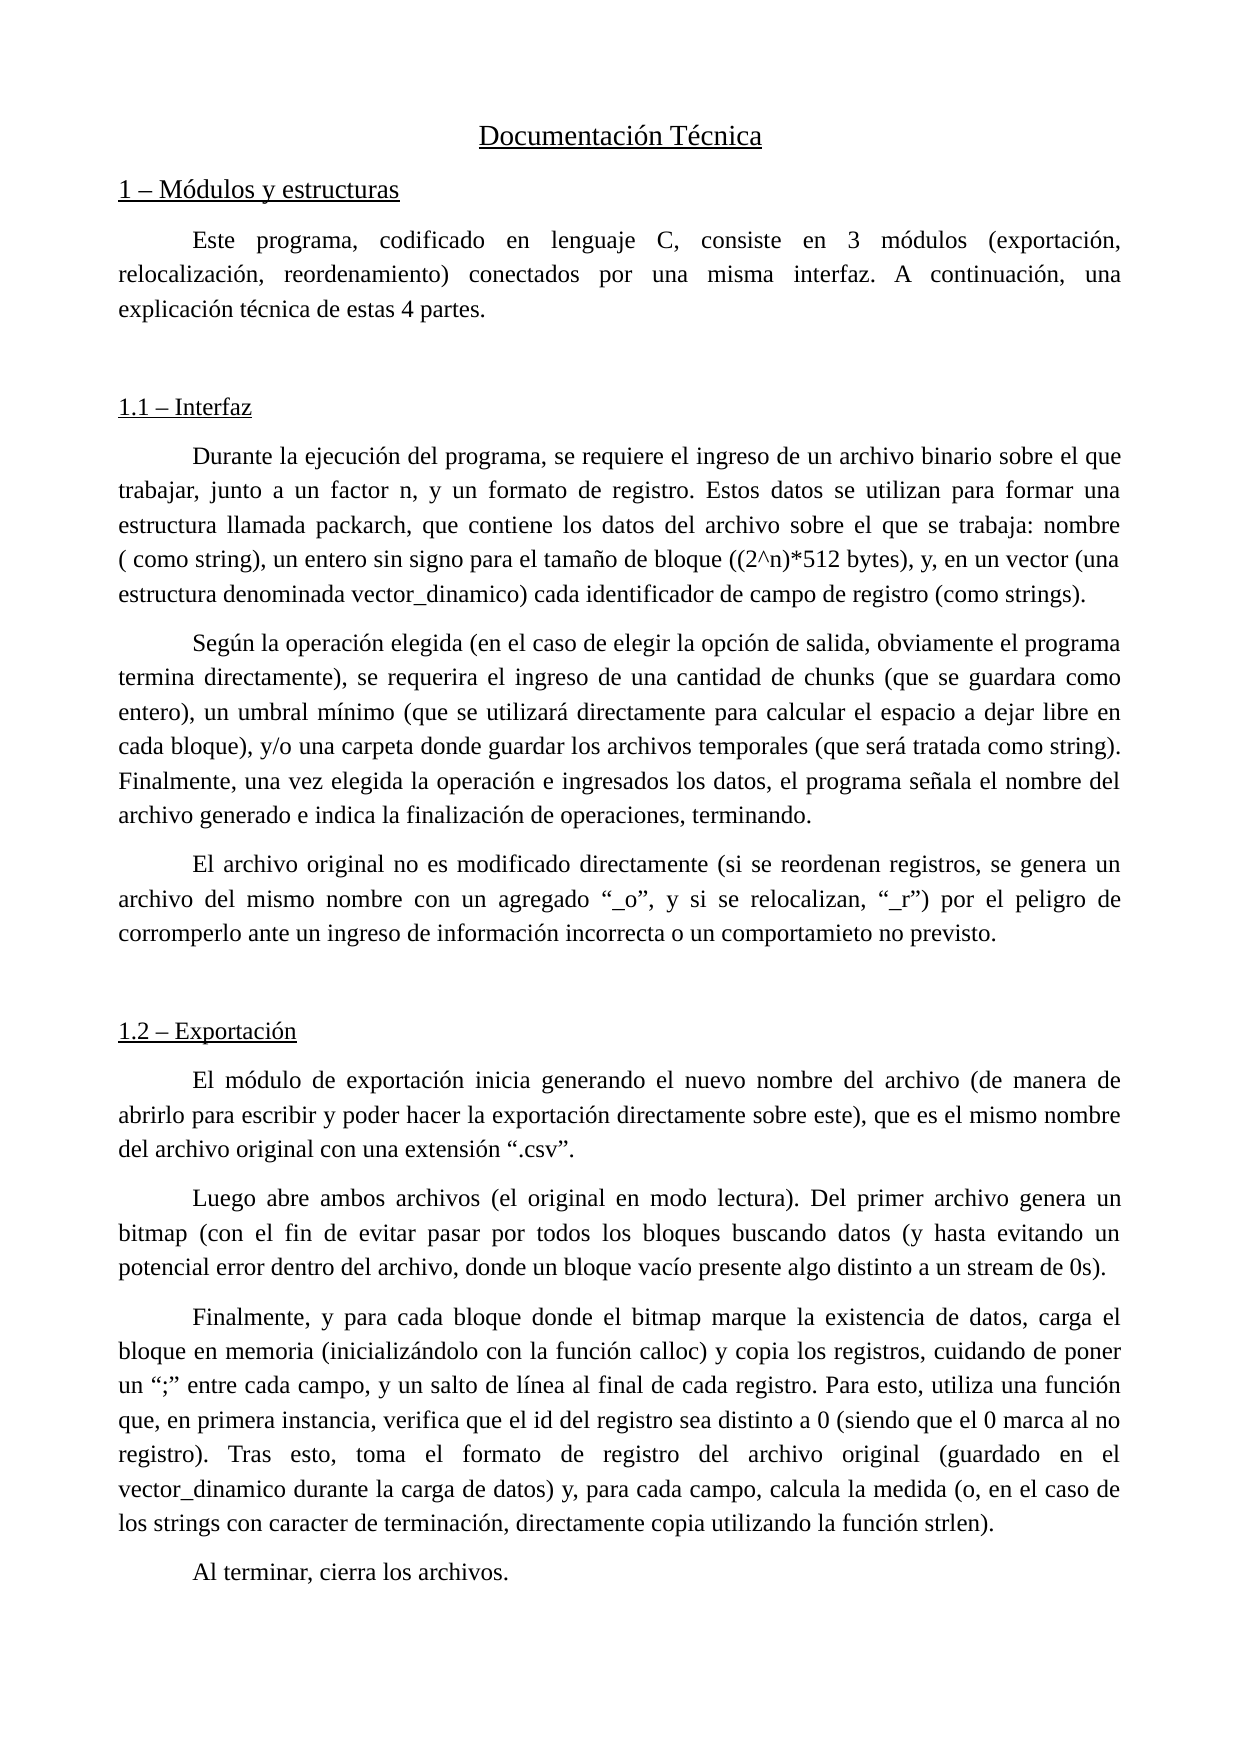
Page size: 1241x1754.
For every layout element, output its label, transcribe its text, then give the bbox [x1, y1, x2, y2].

text Finalmente, y para cada bloque donde el bitmap marque la existencia de datos, carga el bloque en memoria (inicializándolo con la función calloc) y copia los registros, cuidando de poner un “;” entre cada campo, y un salto de línea al final de cada registro. Para esto, utiliza una función que, en primera instancia, verifica que el id del registro sea distinto a 0 (siendo que el 0 marca al no registro). Tras esto, toma el formato de registro del archivo original (guardado en el vector_dinamico durante la carga de datos) y, para cada campo, calcula la medida (o, en el caso de los strings con caracter de terminación, directamente copia utilizando la función strlen). [118, 1302, 1122, 1537]
text 1.2 – Exportación [118, 1016, 1122, 1045]
text 1.1 – Interfaz [118, 392, 1122, 421]
text Según la operación elegida (en el caso de elegir la opción de salida, obviamente el programa termina directamente), se requerira el ingreso de una cantidad de chunks (que se guardara como entero), un umbral mínimo (que se utilizará directamente para calcular el espacio a dejar libre en cada bloque), y/o una carpeta donde guardar los archivos temporales (que será tratada como string). Finalmente, una vez elegida la operación e ingresados los datos, el programa señala el nombre del archivo generado e indica la finalización de operaciones, terminando. [118, 628, 1122, 829]
text Durante la ejecución del programa, se requiere el ingreso de un archivo binario sobre el que trabajar, junto a un factor n, y un formato de registro. Estos datos se utilizan para formar una estructura llamada packarch, que contiene los datos del archivo sobre el que se trabaja: nombre ( como string), un entero sin signo para el tamaño de bloque ((2^n)*512 bytes), y, en un vector (una estructura denominada vector_dinamico) cada identificador de campo de registro (como strings). [118, 441, 1122, 608]
text El módulo de exportación inicia generando el nuevo nombre del archivo (de manera de abrirlo para escribir y poder hacer la exportación directamente sobre este), que es el mismo nombre del archivo original con una extensión “.csv”. [118, 1066, 1122, 1163]
text Este programa, codificado en lenguaje C, consiste en 3 módulos (exportación, relocalización, reordenamiento) conectados por una misma interfaz. A continuación, una explicación técnica de estas 4 partes. [118, 225, 1122, 322]
text Al terminar, cierra los archivos. [118, 1557, 1122, 1586]
text 1 – Módulos y estructuras [118, 173, 1122, 204]
text Documentación Técnica [118, 118, 1122, 152]
text Luego abre ambos archivos (el original en modo lectura). Del primer archivo genera un bitmap (con el fin de evitar pasar por todos los bloques buscando datos (y hasta evitando un potencial error dentro del archivo, donde un bloque vacío presente algo distinto a un stream de 0s). [118, 1183, 1122, 1281]
text El archivo original no es modificado directamente (si se reordenan registros, se genera un archivo del mismo nombre con un agregado “_o”, y si se relocalizan, “_r”) por el peligro de corromperlo ante un ingreso de información incorrecta o un comportamieto no previsto. [118, 849, 1122, 947]
